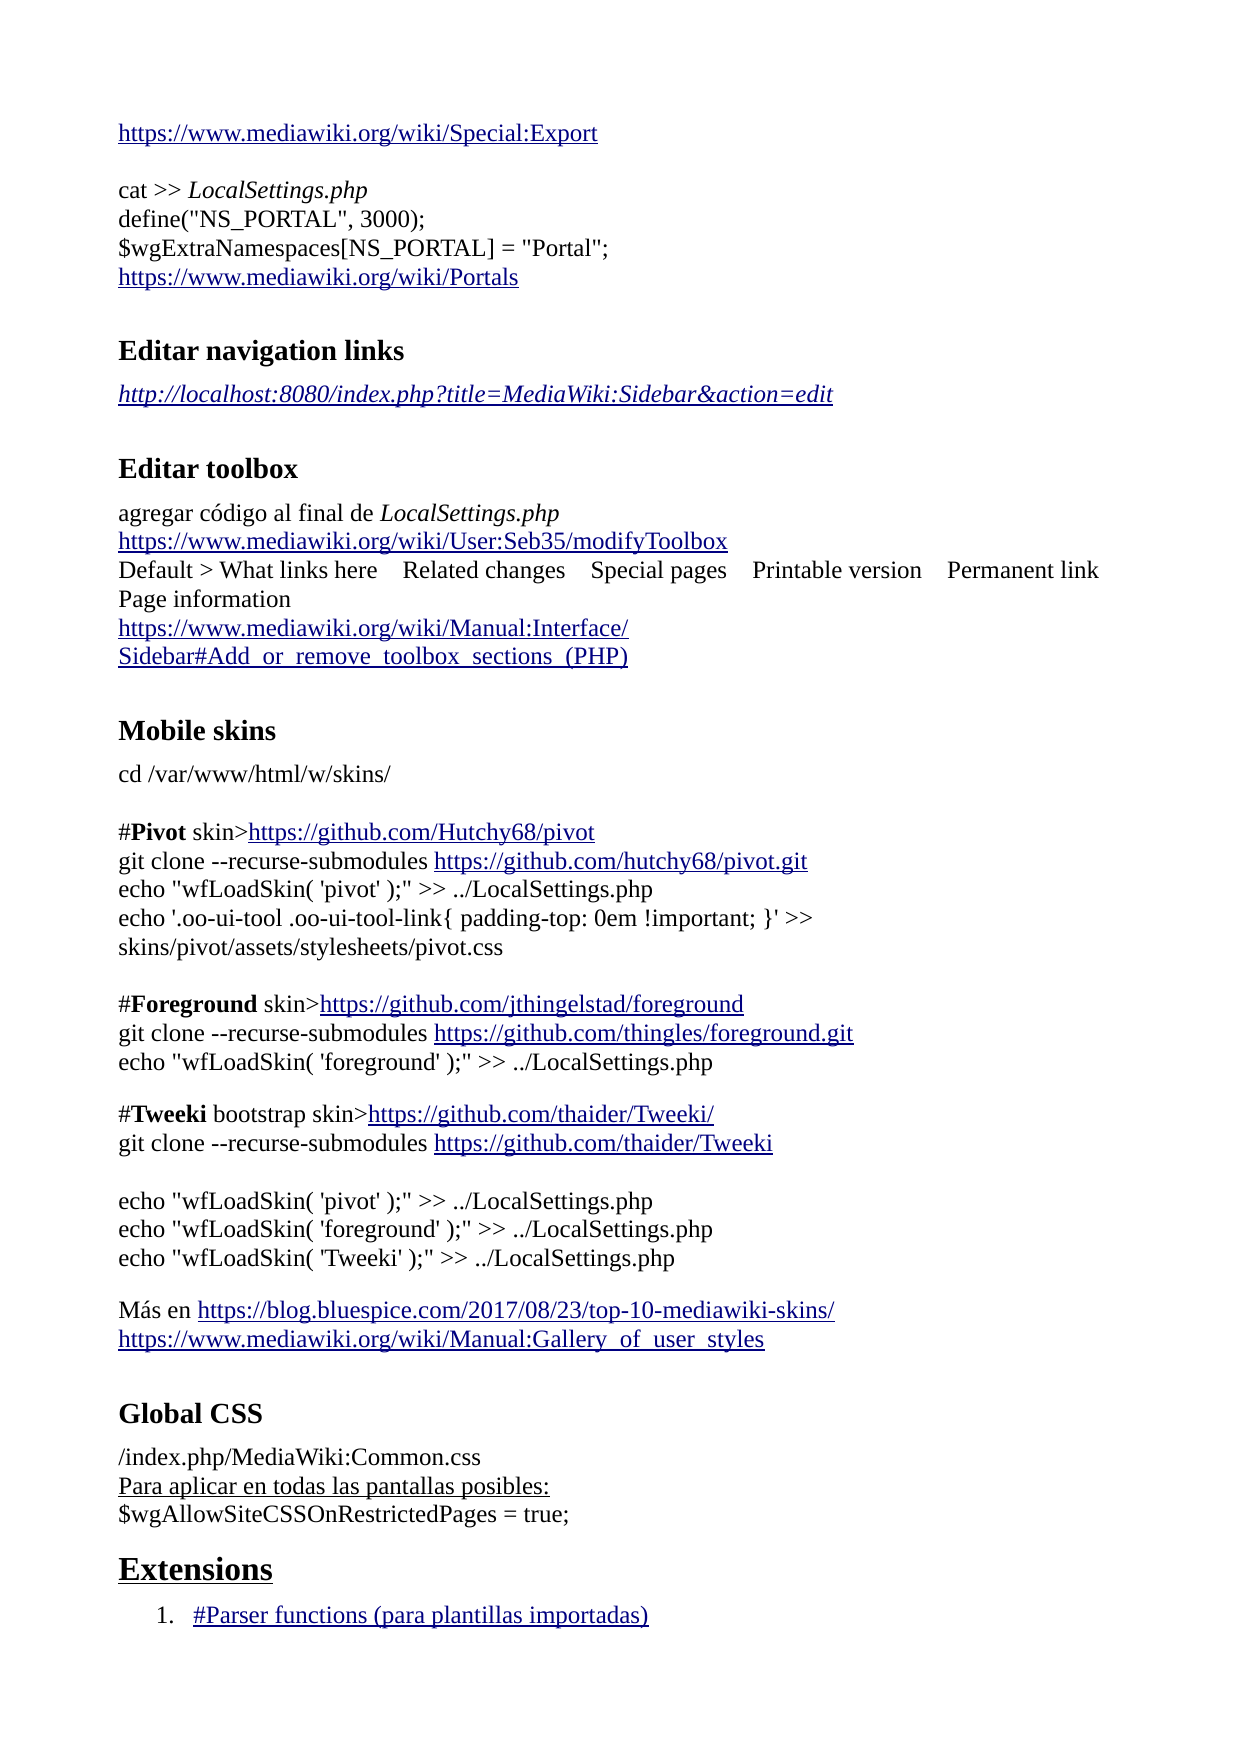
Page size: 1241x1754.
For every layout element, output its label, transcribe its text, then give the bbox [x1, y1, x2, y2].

text #Pivot skin>https://github.com/Hutchy68/pivot [118, 817, 1122, 846]
text echo '.oo-ui-tool .oo-ui-tool-link{ padding-top: 0em !important; }' >> skins/pivot/assets/stylesheets/pivot.css [118, 903, 1122, 961]
list #Parser functions (para plantillas importadas) [156, 1600, 1122, 1629]
text Más en https://blog.bluespice.com/2017/08/23/top-10-mediawiki-skins/ [118, 1296, 1122, 1324]
text echo "wfLoadSkin( 'foreground' );" >> ../LocalSettings.php [118, 1214, 1122, 1243]
text $wgAllowSiteCSSOnRestrictedPages = true; [118, 1499, 1122, 1528]
text echo "wfLoadSkin( 'Tweeki' );" >> ../LocalSettings.php [118, 1243, 1122, 1272]
text /index.php/MediaWiki:Common.css [118, 1442, 1122, 1471]
text cat >> LocalSettings.php [118, 176, 1122, 204]
text git clone --recurse-submodules https://github.com/thaider/Tweeki [118, 1128, 1122, 1157]
subtitle Mobile skins [118, 713, 1122, 747]
text echo "wfLoadSkin( 'pivot' );" >> ../LocalSettings.php [118, 1186, 1122, 1214]
text https://www.mediawiki.org/wiki/Manual:Gallery_of_user_styles [118, 1324, 1122, 1353]
text echo "wfLoadSkin( 'foreground' );" >> ../LocalSettings.php [118, 1047, 1122, 1076]
text git clone --recurse-submodules https://github.com/thingles/foreground.git [118, 1018, 1122, 1047]
subtitle Editar navigation links [118, 333, 1122, 367]
text define("NS_PORTAL", 3000); [118, 204, 1122, 233]
text Para aplicar en todas las pantallas posibles: [118, 1471, 1122, 1499]
text echo "wfLoadSkin( 'pivot' );" >> ../LocalSettings.php [118, 874, 1122, 903]
subtitle Extensions [118, 1549, 1122, 1588]
subtitle Editar toolbox [118, 452, 1122, 485]
text https://www.mediawiki.org/wiki/User:Seb35/modifyToolbox [118, 526, 1122, 555]
text $wgExtraNamespaces[NS_PORTAL] = "Portal"; [118, 233, 1122, 262]
text cd /var/www/html/w/skins/ [118, 759, 1122, 788]
text https://www.mediawiki.org/wiki/Special:Export [118, 118, 1122, 147]
text git clone --recurse-submodules https://github.com/hutchy68/pivot.git [118, 846, 1122, 874]
text https://www.mediawiki.org/wiki/Manual:Interface/Sidebar#Add_or_remove_toolbox_sections_(PHP) [118, 613, 1122, 670]
text #Foreground skin>https://github.com/jthingelstad/foreground [118, 989, 1122, 1018]
text Default > What links here Related changes Special pages Printable version Permanent link Page information [118, 555, 1122, 613]
text http://localhost:8080/index.php?title=MediaWiki:Sidebar&action=edit [118, 379, 1122, 408]
text #Tweeki bootstrap skin>https://github.com/thaider/Tweeki/ [118, 1099, 1122, 1128]
text https://www.mediawiki.org/wiki/Portals [118, 262, 1122, 291]
subtitle Global CSS [118, 1396, 1122, 1429]
text agregar código al final de LocalSettings.php [118, 498, 1122, 526]
